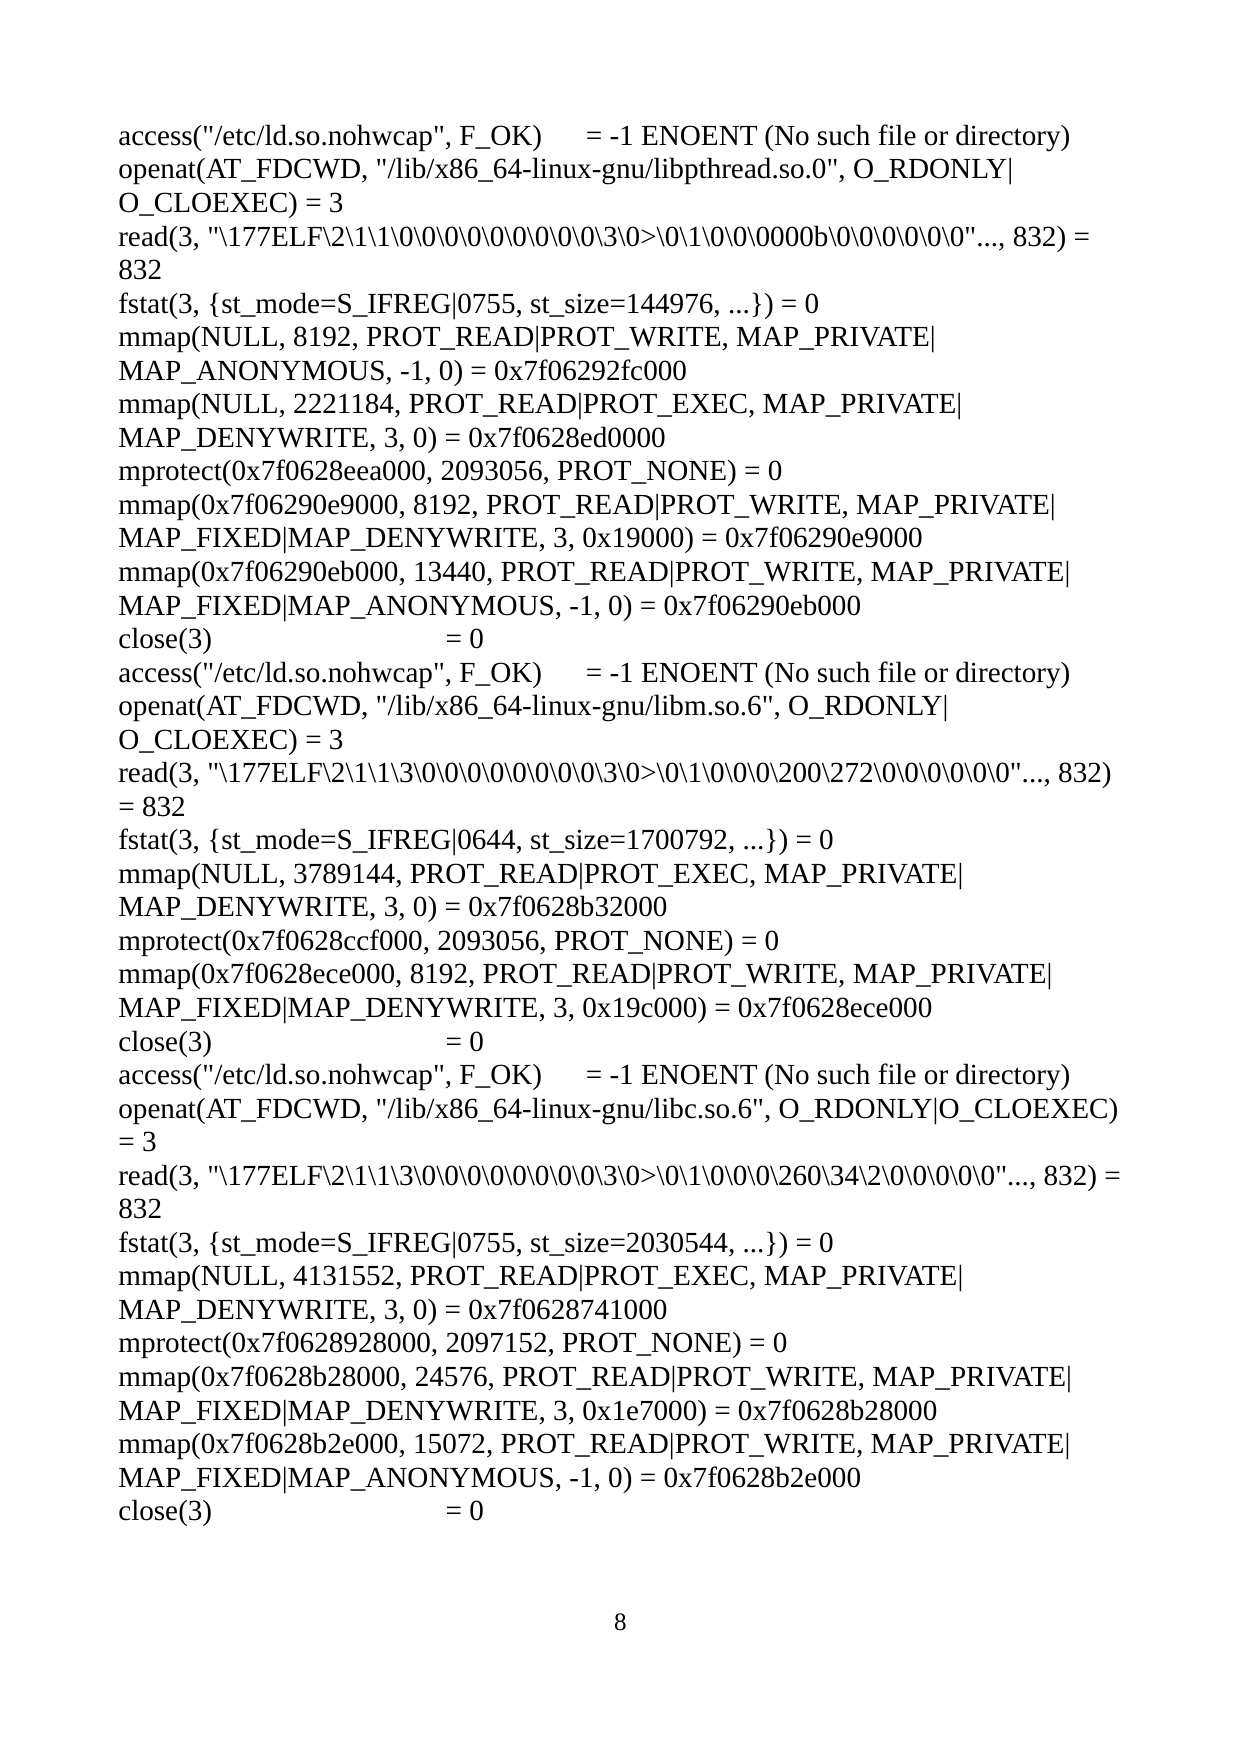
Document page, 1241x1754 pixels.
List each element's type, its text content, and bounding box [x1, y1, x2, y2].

text mprotect(0x7f0628928000, 2097152, PROT_NONE) = 0 [118, 1326, 1122, 1359]
text mmap(0x7f0628b2e000, 15072, PROT_READ|PROT_WRITE, MAP_PRIVATE|MAP_FIXED|MAP_ANONYMOUS, -1, 0) = 0x7f0628b2e000 [118, 1426, 1122, 1493]
text mprotect(0x7f0628ccf000, 2093056, PROT_NONE) = 0 [118, 923, 1122, 957]
text read(3, "\177ELF\2\1\1\3\0\0\0\0\0\0\0\0\3\0>\0\1\0\0\0\200\272\0\0\0\0\0\0"..., 832) = 832 [118, 755, 1122, 822]
text access("/etc/ld.so.nohwcap", F_OK) = -1 ENOENT (No such file or directory) [118, 118, 1122, 152]
text fstat(3, {st_mode=S_IFREG|0755, st_size=2030544, ...}) = 0 [118, 1225, 1122, 1258]
text close(3) = 0 [118, 621, 1122, 655]
text mmap(NULL, 3789144, PROT_READ|PROT_EXEC, MAP_PRIVATE|MAP_DENYWRITE, 3, 0) = 0x7f0628b32000 [118, 856, 1122, 923]
text openat(AT_FDCWD, "/lib/x86_64-linux-gnu/libpthread.so.0", O_RDONLY|O_CLOEXEC) = 3 [118, 152, 1122, 219]
text mmap(0x7f0628ece000, 8192, PROT_READ|PROT_WRITE, MAP_PRIVATE|MAP_FIXED|MAP_DENYWRITE, 3, 0x19c000) = 0x7f0628ece000 [118, 957, 1122, 1024]
text openat(AT_FDCWD, "/lib/x86_64-linux-gnu/libc.so.6", O_RDONLY|O_CLOEXEC) = 3 [118, 1091, 1122, 1158]
text mprotect(0x7f0628eea000, 2093056, PROT_NONE) = 0 [118, 453, 1122, 487]
text close(3) = 0 [118, 1024, 1122, 1057]
text read(3, "\177ELF\2\1\1\0\0\0\0\0\0\0\0\0\3\0>\0\1\0\0\0000b\0\0\0\0\0\0"..., 832) = 832 [118, 219, 1122, 286]
text access("/etc/ld.so.nohwcap", F_OK) = -1 ENOENT (No such file or directory) [118, 1057, 1122, 1091]
text mmap(NULL, 2221184, PROT_READ|PROT_EXEC, MAP_PRIVATE|MAP_DENYWRITE, 3, 0) = 0x7f0628ed0000 [118, 386, 1122, 453]
text mmap(NULL, 8192, PROT_READ|PROT_WRITE, MAP_PRIVATE|MAP_ANONYMOUS, -1, 0) = 0x7f06292fc000 [118, 319, 1122, 386]
text mmap(0x7f06290e9000, 8192, PROT_READ|PROT_WRITE, MAP_PRIVATE|MAP_FIXED|MAP_DENYWRITE, 3, 0x19000) = 0x7f06290e9000 [118, 487, 1122, 554]
text mmap(0x7f0628b28000, 24576, PROT_READ|PROT_WRITE, MAP_PRIVATE|MAP_FIXED|MAP_DENYWRITE, 3, 0x1e7000) = 0x7f0628b28000 [118, 1359, 1122, 1426]
text access("/etc/ld.so.nohwcap", F_OK) = -1 ENOENT (No such file or directory) [118, 655, 1122, 688]
text read(3, "\177ELF\2\1\1\3\0\0\0\0\0\0\0\0\3\0>\0\1\0\0\0\260\34\2\0\0\0\0\0"..., 832) = 832 [118, 1158, 1122, 1225]
text close(3) = 0 [118, 1493, 1122, 1527]
text mmap(0x7f06290eb000, 13440, PROT_READ|PROT_WRITE, MAP_PRIVATE|MAP_FIXED|MAP_ANONYMOUS, -1, 0) = 0x7f06290eb000 [118, 554, 1122, 621]
text openat(AT_FDCWD, "/lib/x86_64-linux-gnu/libm.so.6", O_RDONLY|O_CLOEXEC) = 3 [118, 688, 1122, 755]
text mmap(NULL, 4131552, PROT_READ|PROT_EXEC, MAP_PRIVATE|MAP_DENYWRITE, 3, 0) = 0x7f0628741000 [118, 1258, 1122, 1326]
text fstat(3, {st_mode=S_IFREG|0755, st_size=144976, ...}) = 0 [118, 286, 1122, 319]
text fstat(3, {st_mode=S_IFREG|0644, st_size=1700792, ...}) = 0 [118, 822, 1122, 856]
